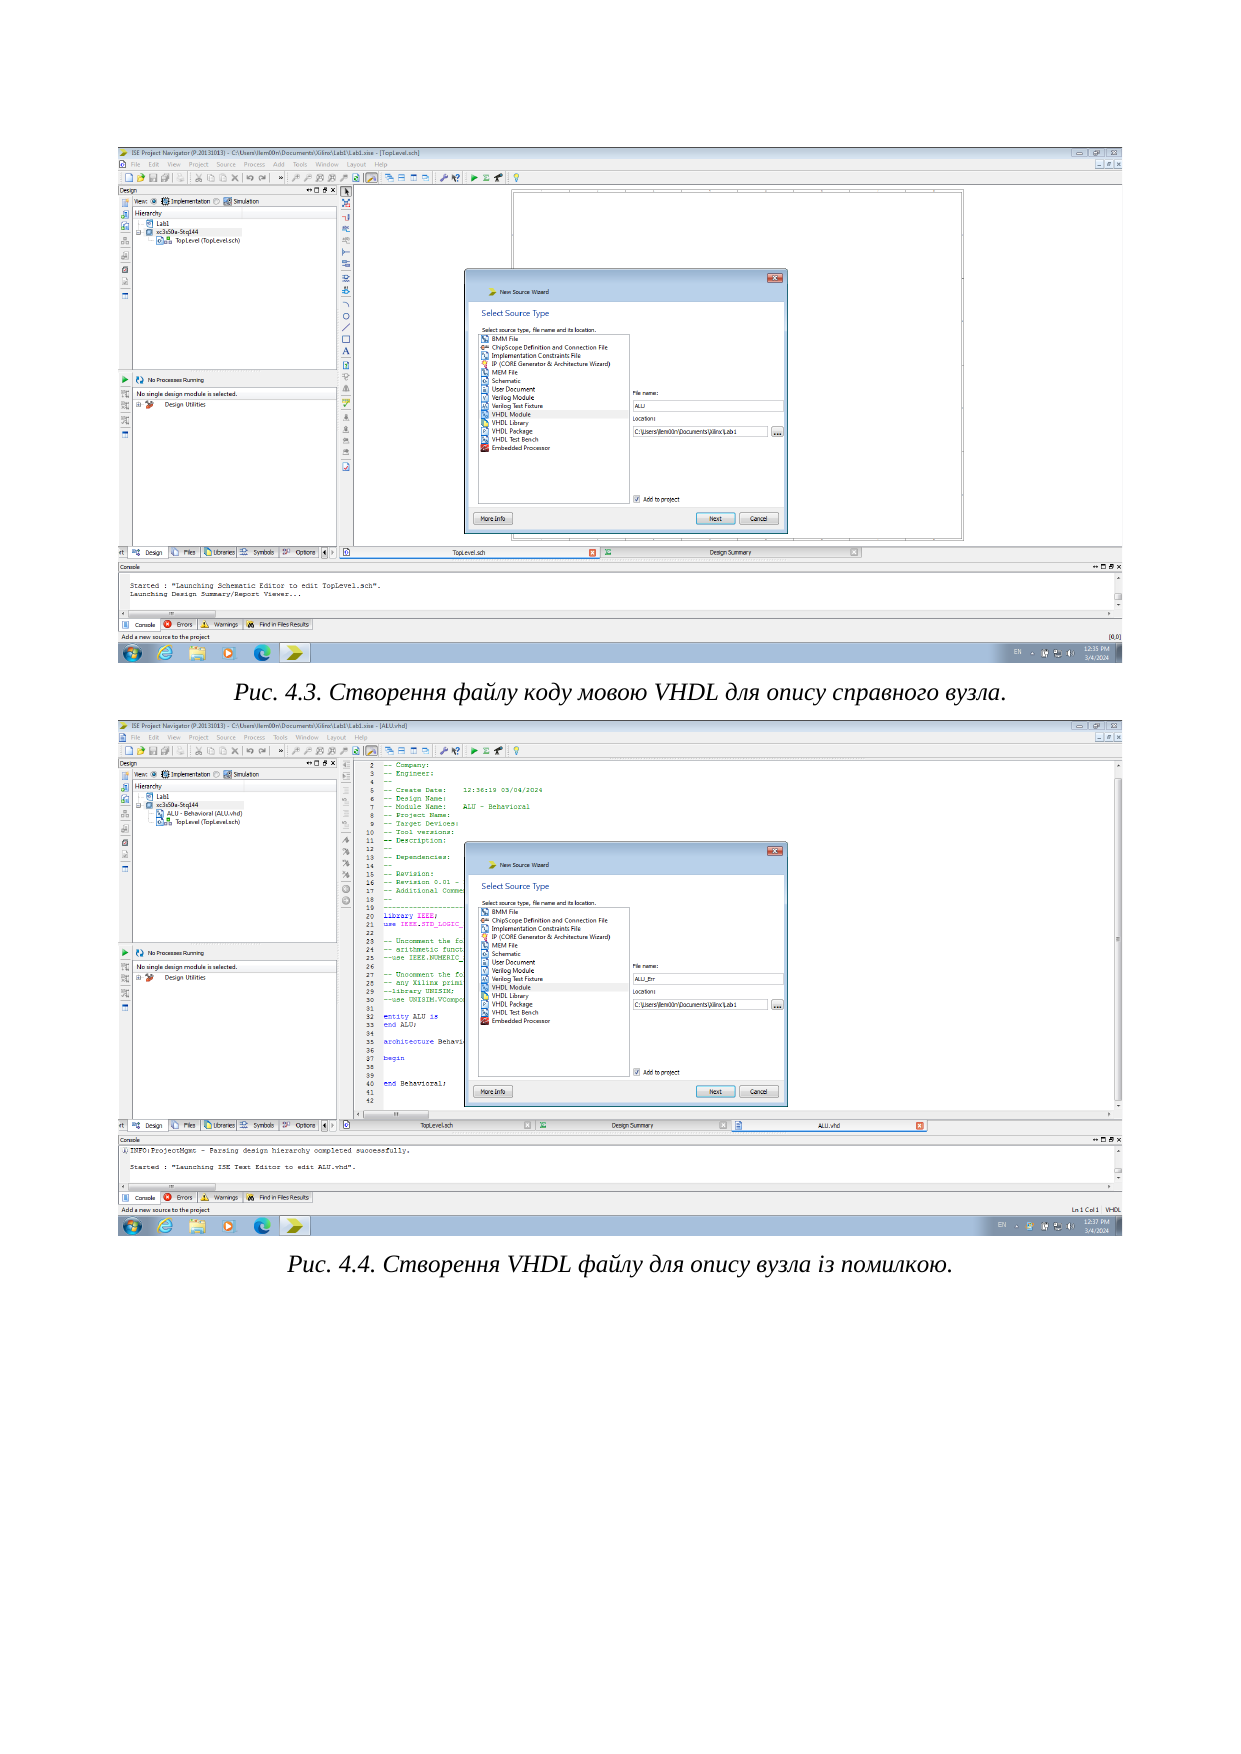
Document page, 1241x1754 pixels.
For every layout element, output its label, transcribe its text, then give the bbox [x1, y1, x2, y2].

picture [118, 147, 1123, 663]
text Рис. 4.3. Створення файлу коду мовою VHDL для опису справного вузла. [118, 677, 1122, 706]
text Рис. 4.4. Створення VHDL файлу для опису вузла із помилкою. [118, 1249, 1122, 1278]
picture [118, 720, 1123, 1236]
